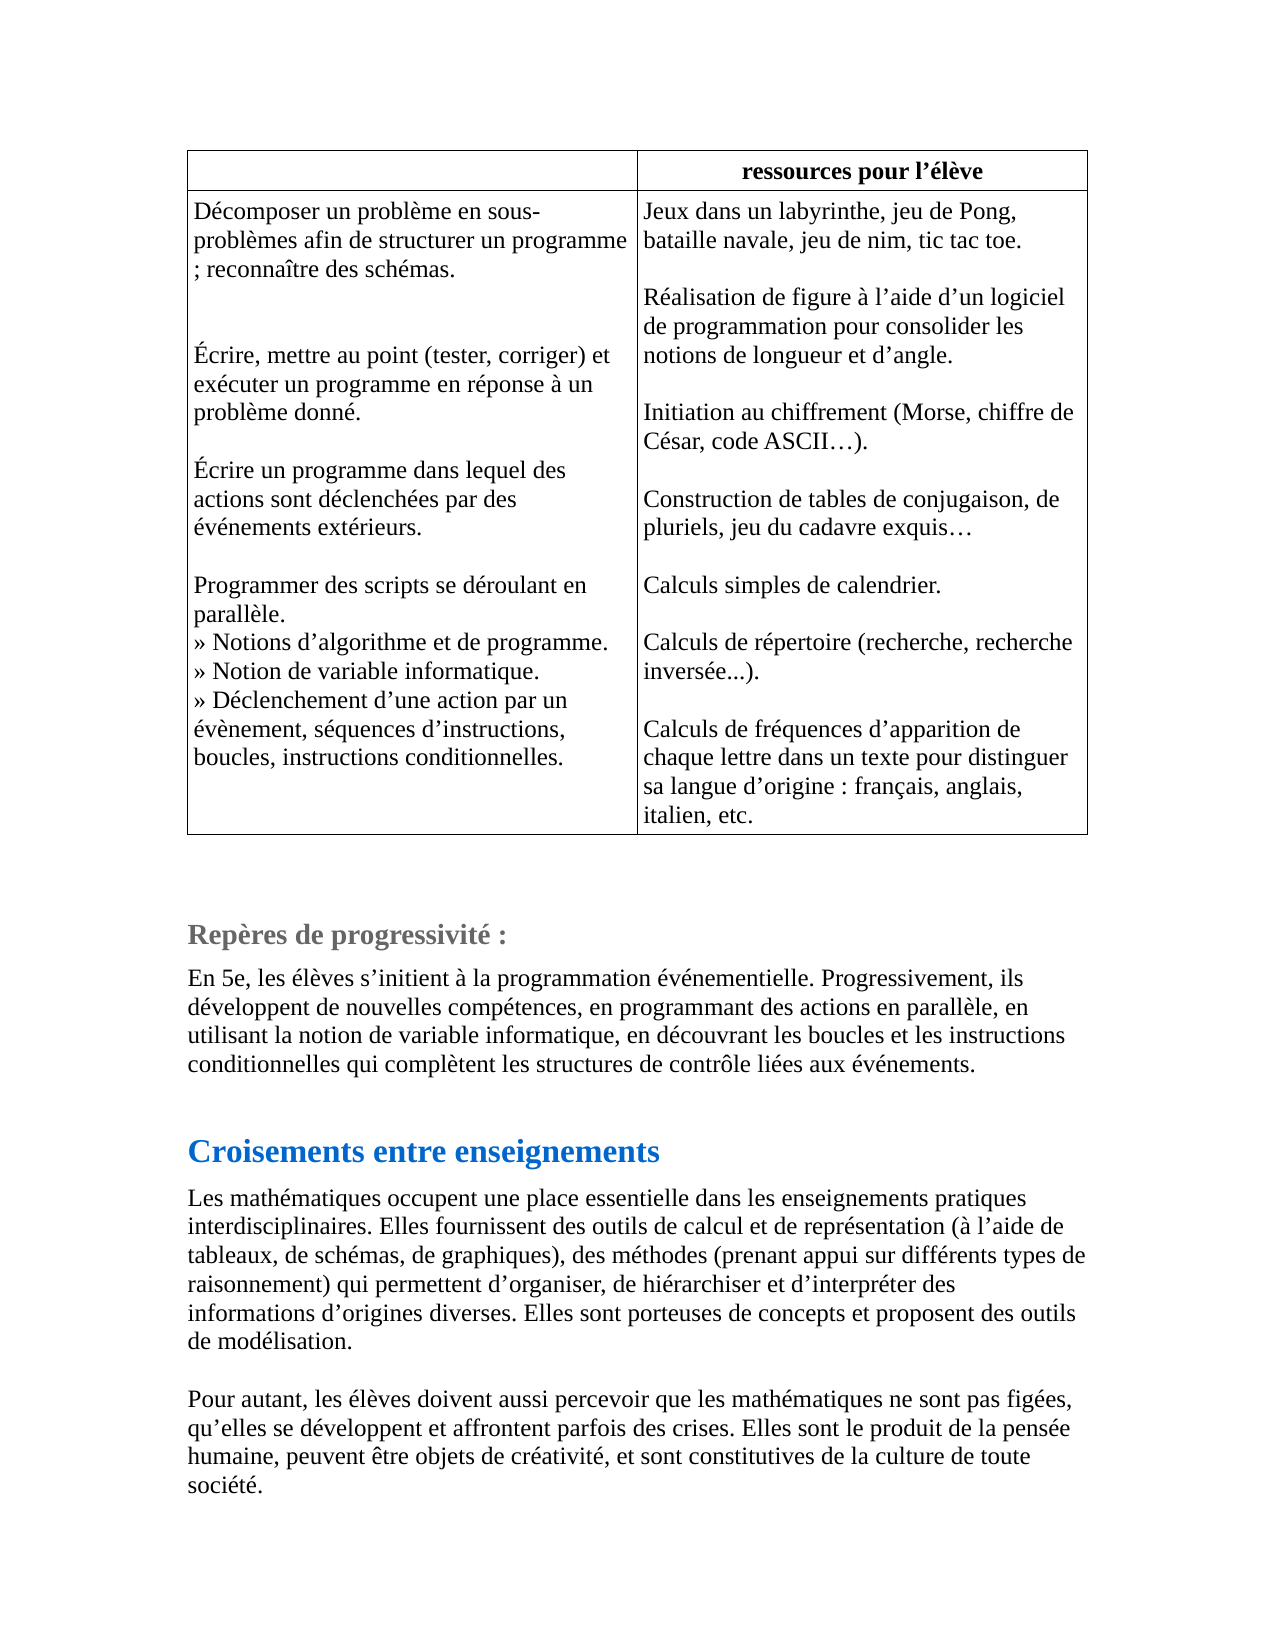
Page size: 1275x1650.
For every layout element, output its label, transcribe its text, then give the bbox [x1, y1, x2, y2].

table_cell Décomposer un problème en sous-problèmes afin de structurer un programme ; reconnaître des schémas. Écrire, mettre au point (tester, corriger) et exécuter un programme en réponse à un problème donné. Écrire un programme dans lequel des actions sont déclenchées par des événements extérieurs. Programmer des scripts se déroulant en parallèle. » Notions d’algorithme et de programme. » Notion de variable informatique. » Déclenchement d’une action par un évènement, séquences d’instructions, boucles, instructions conditionnelles. [188, 191, 637, 834]
text Pour autant, les élèves doivent aussi percevoir que les mathématiques ne sont pas figées, qu’elles se développent et affrontent parfois des crises. Elles sont le produit de la pensée humaine, peuvent être objets de créativité, et sont constitutives de la culture de toute société. [187, 1384, 1087, 1499]
table_header ressources pour l’élève [638, 151, 1087, 190]
subtitle Croisements entre enseignements [187, 1132, 1087, 1170]
table_header [188, 151, 637, 190]
table_cell Jeux dans un labyrinthe, jeu de Pong, bataille navale, jeu de nim, tic tac toe. Réalisation de figure à l’aide d’un logiciel de programmation pour consolider les notions de longueur et d’angle. Initiation au chiffrement (Morse, chiffre de César, code ASCII…). Construction de tables de conjugaison, de pluriels, jeu du cadavre exquis… Calculs simples de calendrier. Calculs de répertoire (recherche, recherche inversée...). Calculs de fréquences d’apparition de chaque lettre dans un texte pour distinguer sa langue d’origine : français, anglais, italien, etc. [638, 191, 1087, 834]
subtitle Repères de progressivité : [187, 917, 1087, 951]
text Les mathématiques occupent une place essentielle dans les enseignements pratiques interdisciplinaires. Elles fournissent des outils de calcul et de représentation (à l’aide de tableaux, de schémas, de graphiques), des méthodes (prenant appui sur différents types de raisonnement) qui permettent d’organiser, de hiérarchiser et d’interpréter des informations d’origines diverses. Elles sont porteuses de concepts et proposent des outils de modélisation. [187, 1183, 1087, 1355]
text En 5e, les élèves s’initient à la programmation événementielle. Progressivement, ils développent de nouvelles compétences, en programmant des actions en parallèle, en utilisant la notion de variable informatique, en découvrant les boucles et les instructions conditionnelles qui complètent les structures de contrôle liées aux événements. [187, 963, 1087, 1078]
